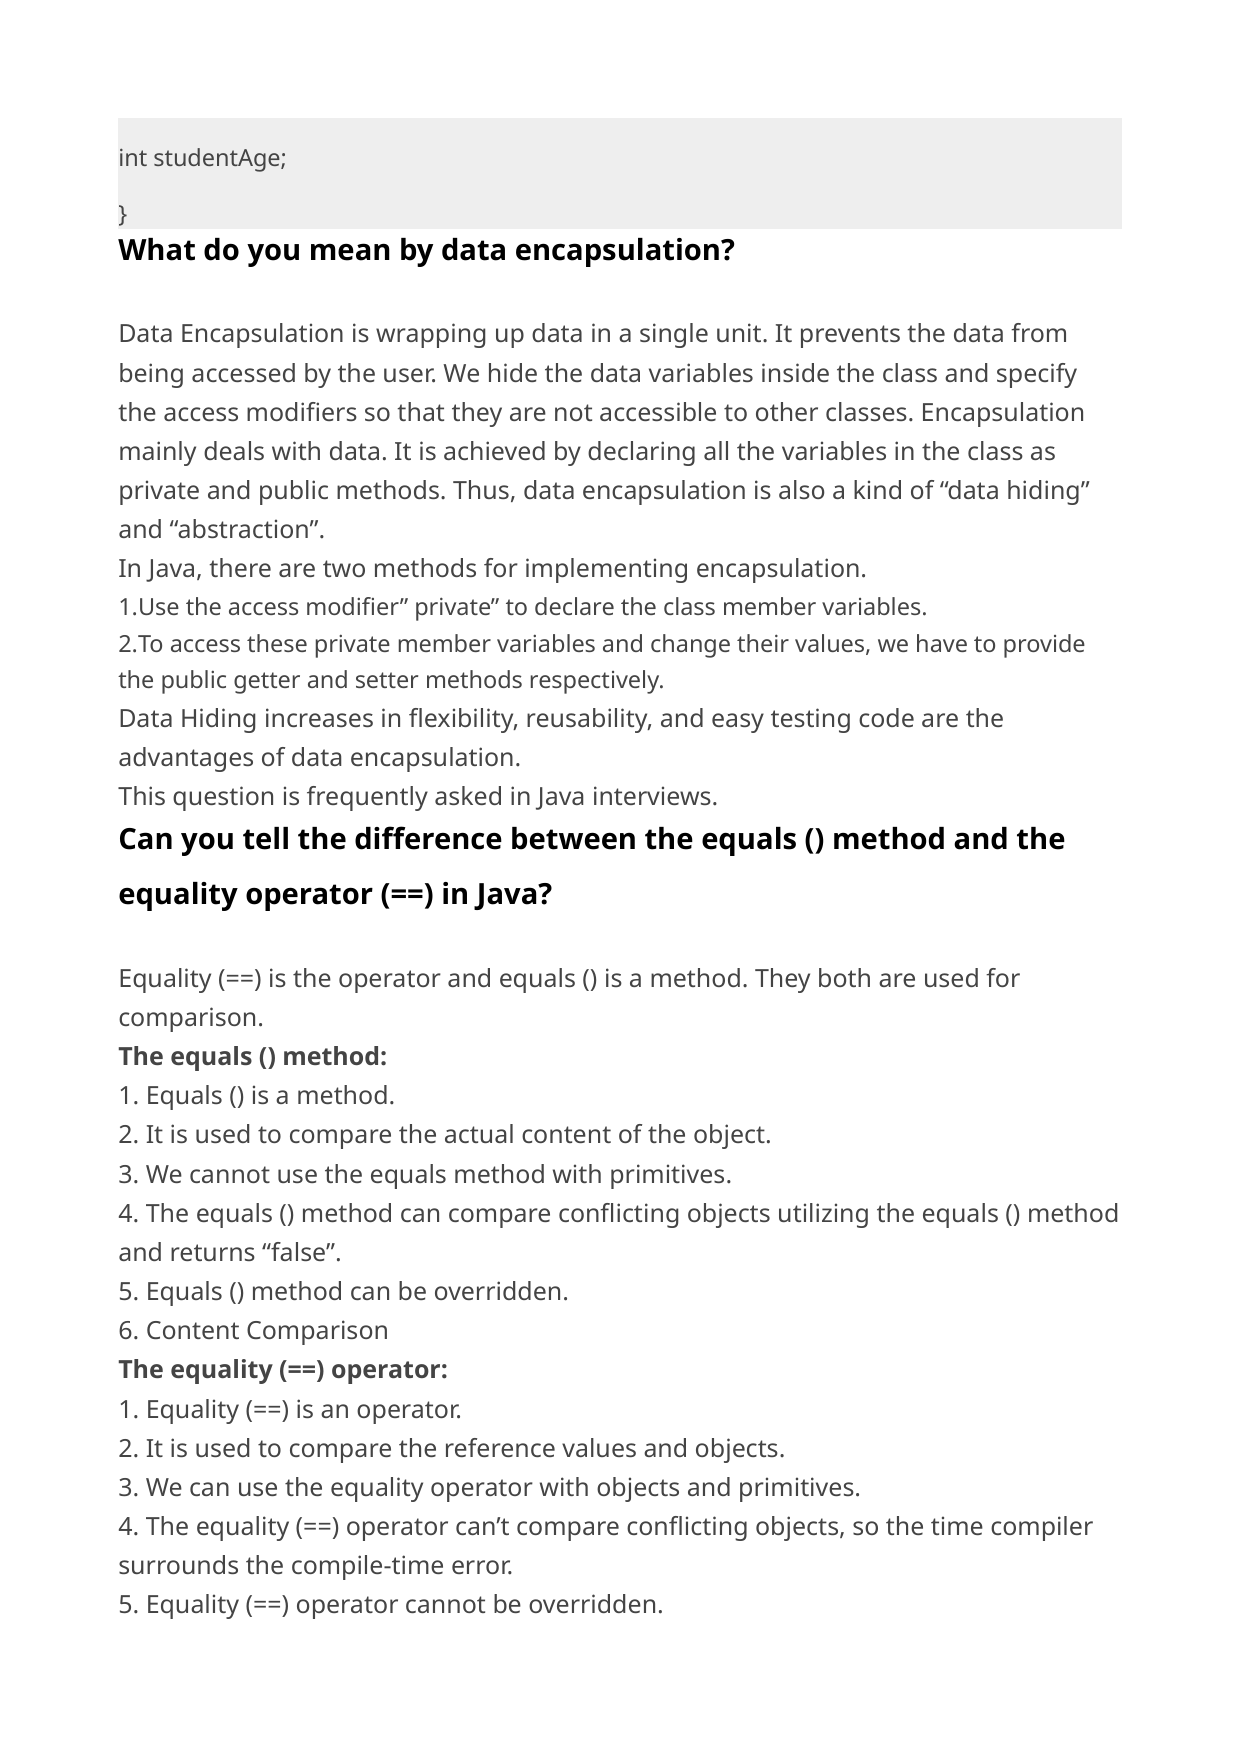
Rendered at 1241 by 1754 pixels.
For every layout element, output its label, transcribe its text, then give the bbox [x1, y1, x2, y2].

text The equality (==) operator: [118, 1352, 1122, 1386]
text int studentAge; [118, 142, 1122, 174]
subtitle Can you tell the difference between the equals () method and the equality operator (==) in Java? [118, 818, 1122, 913]
text 3. We can use the equality operator with objects and primitives. [118, 1469, 1122, 1504]
text 1. Equals () is a method. [118, 1078, 1122, 1112]
text 2. It is used to compare the actual content of the object. [118, 1117, 1122, 1151]
list To access these private member variables and change their values, we have to provide the public getter and setter methods respectively. [118, 627, 1122, 696]
text Data Hiding increases in flexibility, reusability, and easy testing code are the advantages of data encapsulation. [118, 701, 1122, 774]
text 5. Equality (==) operator cannot be overridden. [118, 1587, 1122, 1621]
text 1. Equality (==) is an operator. [118, 1391, 1122, 1425]
text Equality (==) is the operator and equals () is a method. They both are used for comparison. [118, 960, 1122, 1034]
text Data Encapsulation is wrapping up data in a single unit. It prevents the data from being accessed by the user. We hide the data variables inside the class and specify the access modifiers so that they are not accessible to other classes. Encapsulation mainly deals with data. It is achieved by declaring all the variables in the class as private and public methods. Thus, data encapsulation is also a kind of “data hiding” and “abstraction”. [118, 316, 1122, 546]
text 2. It is used to compare the reference values and objects. [118, 1430, 1122, 1464]
text 6. Content Comparison [118, 1313, 1122, 1347]
text 4. The equals () method can compare conflicting objects utilizing the equals () method and returns “false”. [118, 1195, 1122, 1269]
text 4. The equality (==) operator can’t compare conflicting objects, so the time compiler surrounds the compile-time error. [118, 1509, 1122, 1582]
text 5. Equals () method can be overridden. [118, 1274, 1122, 1308]
subtitle What do you mean by data encapsulation? [118, 229, 1122, 269]
text } [118, 197, 1122, 229]
list Use the access modifier” private” to declare the class member variables. [118, 590, 1122, 622]
text The equals () method: [118, 1039, 1122, 1073]
text In Java, there are two methods for implementing encapsulation. [118, 551, 1122, 585]
text 3. We cannot use the equals method with primitives. [118, 1156, 1122, 1190]
text This question is frequently asked in Java interviews. [118, 779, 1122, 813]
